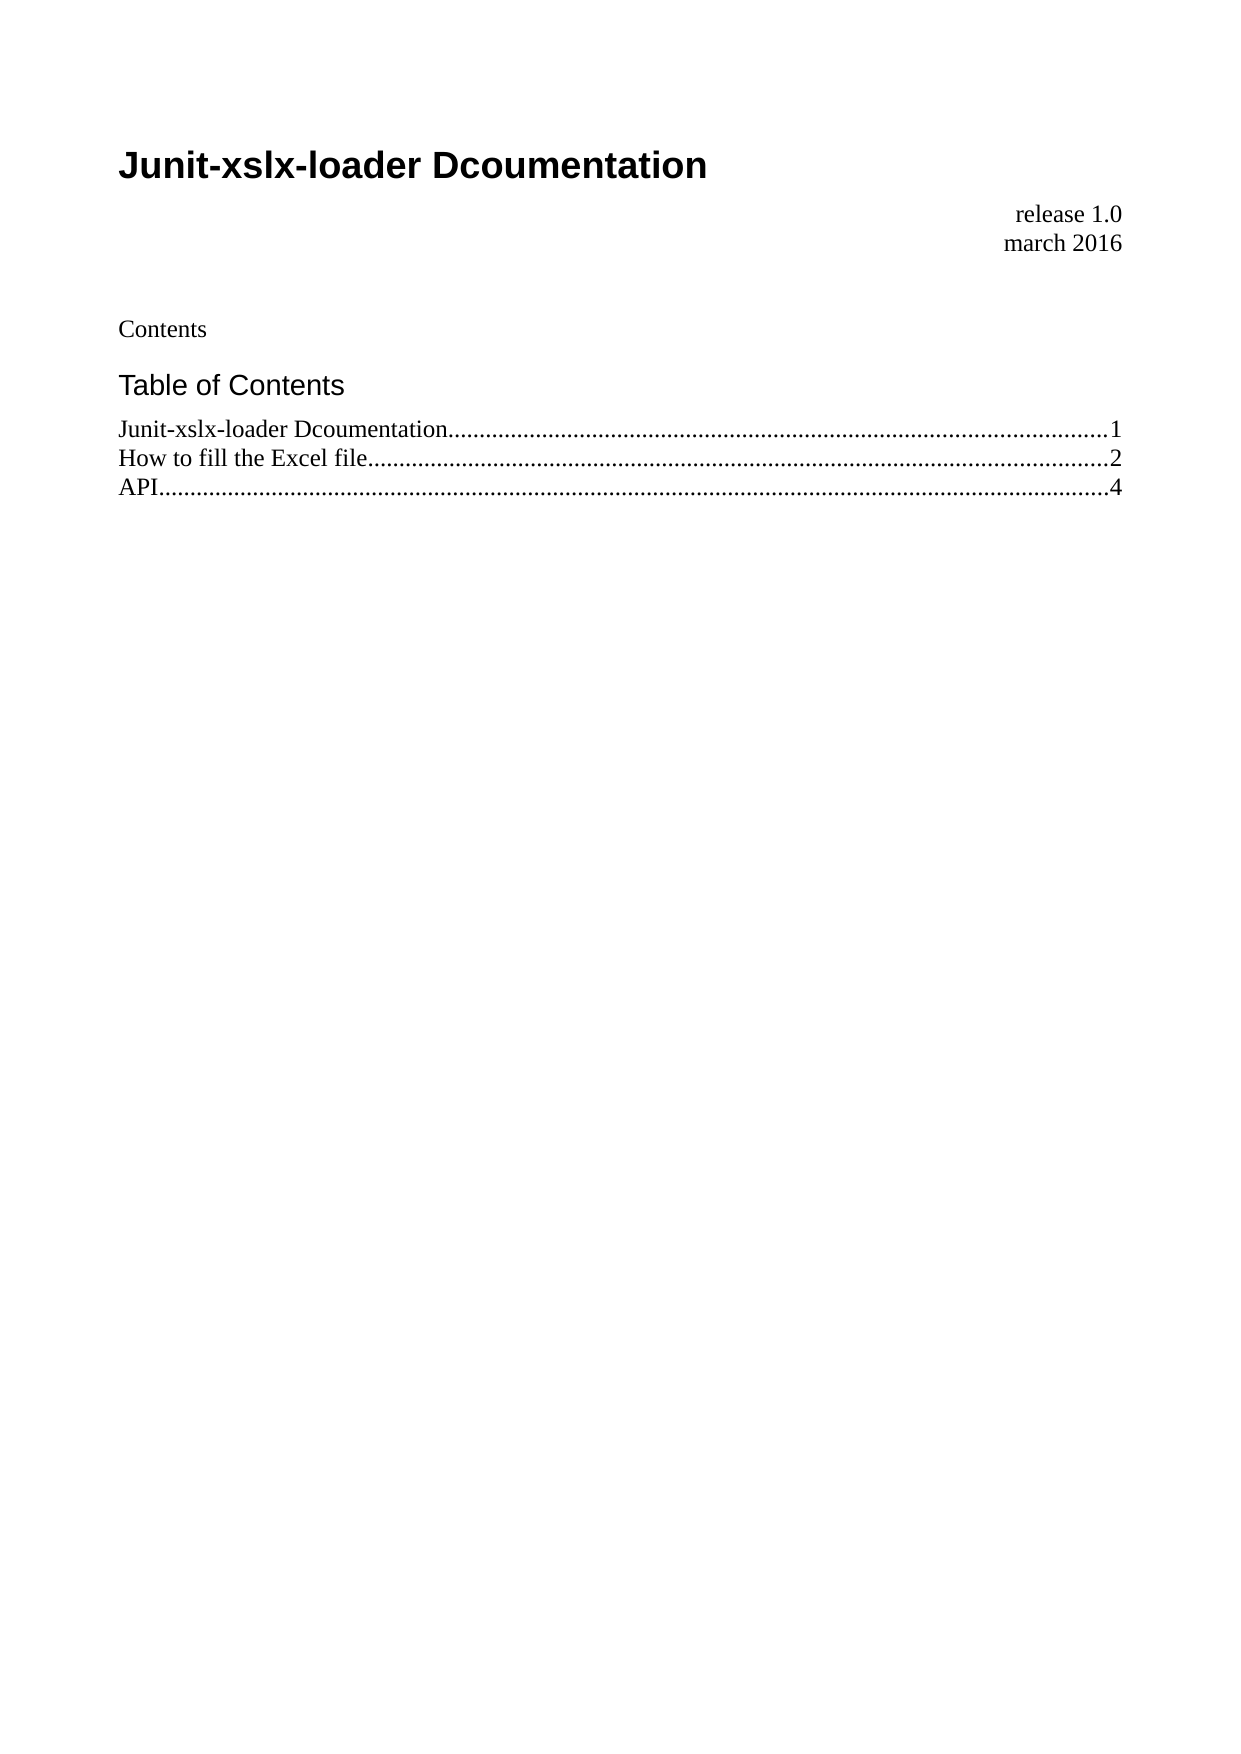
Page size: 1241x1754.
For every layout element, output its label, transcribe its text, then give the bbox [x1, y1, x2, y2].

subtitle Junit-xslx-loader Dcoumentation [118, 143, 1122, 187]
text How to fill the Excel file 2 [118, 443, 1122, 472]
text API 4 [118, 472, 1122, 500]
text Contents [118, 314, 1122, 343]
text release 1.0 [118, 199, 1122, 228]
text march 2016 [118, 228, 1122, 257]
subtitle Table of Contents [118, 368, 1122, 402]
text Junit-xslx-loader Dcoumentation 1 [118, 414, 1122, 443]
